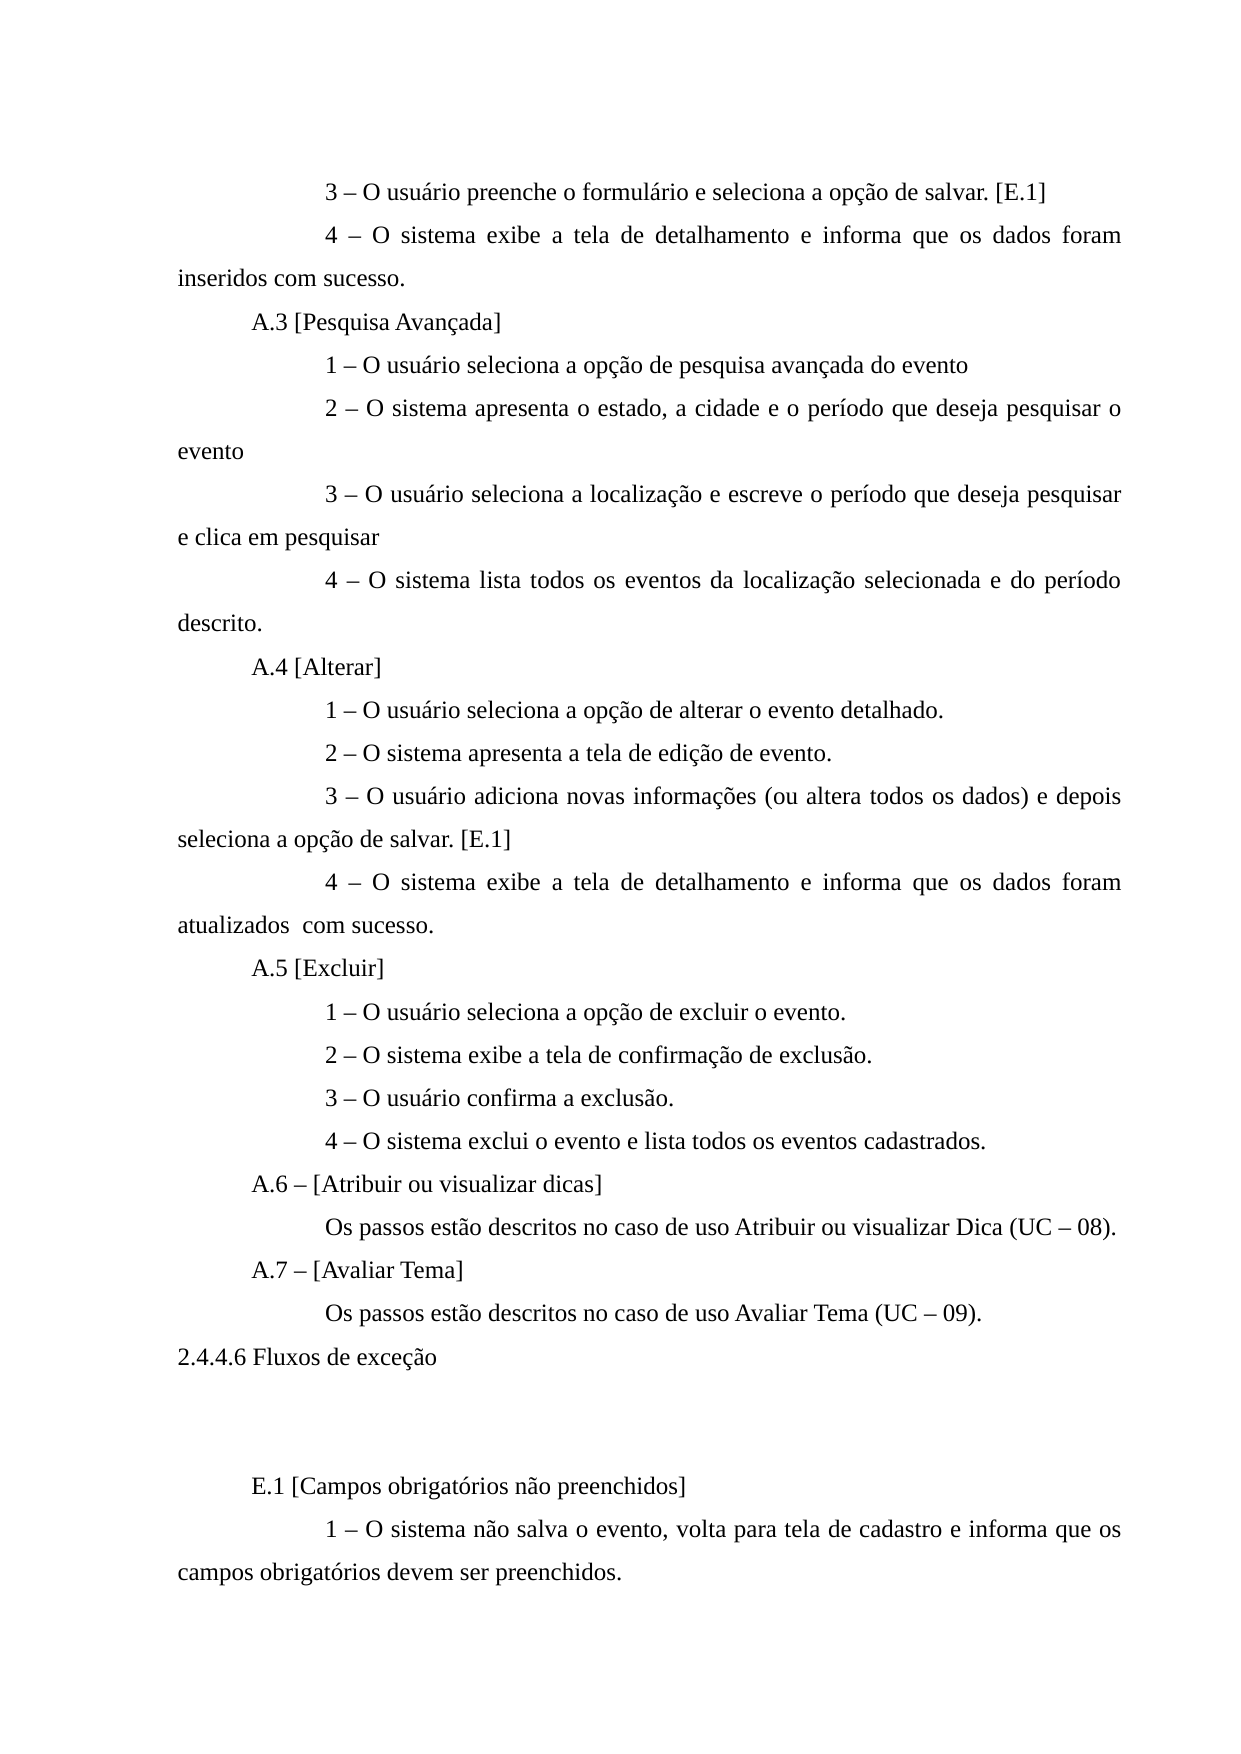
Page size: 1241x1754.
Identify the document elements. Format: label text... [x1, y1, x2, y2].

text A.5 [Excluir] [177, 953, 1122, 982]
text A.4 [Alterar] [177, 652, 1122, 680]
text 1 – O usuário seleciona a opção de pesquisa avançada do evento [177, 350, 1122, 378]
text 1 – O usuário seleciona a opção de alterar o evento detalhado. [177, 695, 1122, 723]
text 3 – O usuário confirma a exclusão. [177, 1083, 1122, 1112]
subtitle Fluxos de exceção [177, 1342, 1122, 1370]
text 4 – O sistema exibe a tela de detalhamento e informa que os dados foram atualizados com sucesso. [177, 867, 1122, 939]
text 3 – O usuário adiciona novas informações (ou altera todos os dados) e depois seleciona a opção de salvar. [E.1] [177, 781, 1122, 853]
text Os passos estão descritos no caso de uso Atribuir ou visualizar Dica (UC – 08). [177, 1212, 1122, 1241]
text 3 – O usuário seleciona a localização e escreve o período que deseja pesquisar e clica em pesquisar [177, 479, 1122, 551]
text Os passos estão descritos no caso de uso Avaliar Tema (UC – 09). [177, 1298, 1122, 1327]
text 4 – O sistema exibe a tela de detalhamento e informa que os dados foram inseridos com sucesso. [177, 220, 1122, 292]
text 2 – O sistema apresenta o estado, a cidade e o período que deseja pesquisar o evento [177, 393, 1122, 465]
text 4 – O sistema exclui o evento e lista todos os eventos cadastrados. [177, 1126, 1122, 1155]
text 1 – O usuário seleciona a opção de excluir o evento. [177, 997, 1122, 1025]
text 2 – O sistema exibe a tela de confirmação de exclusão. [177, 1040, 1122, 1068]
text A.3 [Pesquisa Avançada] [177, 307, 1122, 335]
text A.6 – [Atribuir ou visualizar dicas] [177, 1169, 1122, 1198]
text A.7 – [Avaliar Tema] [177, 1255, 1122, 1284]
text 1 – O sistema não salva o evento, volta para tela de cadastro e informa que os campos obrigatórios devem ser preenchidos. [177, 1514, 1122, 1586]
text 4 – O sistema lista todos os eventos da localização selecionada e do período descrito. [177, 565, 1122, 637]
text 2 – O sistema apresenta a tela de edição de evento. [177, 738, 1122, 767]
text E.1 [Campos obrigatórios não preenchidos] [177, 1471, 1122, 1500]
text 3 – O usuário preenche o formulário e seleciona a opção de salvar. [E.1] [177, 177, 1122, 206]
